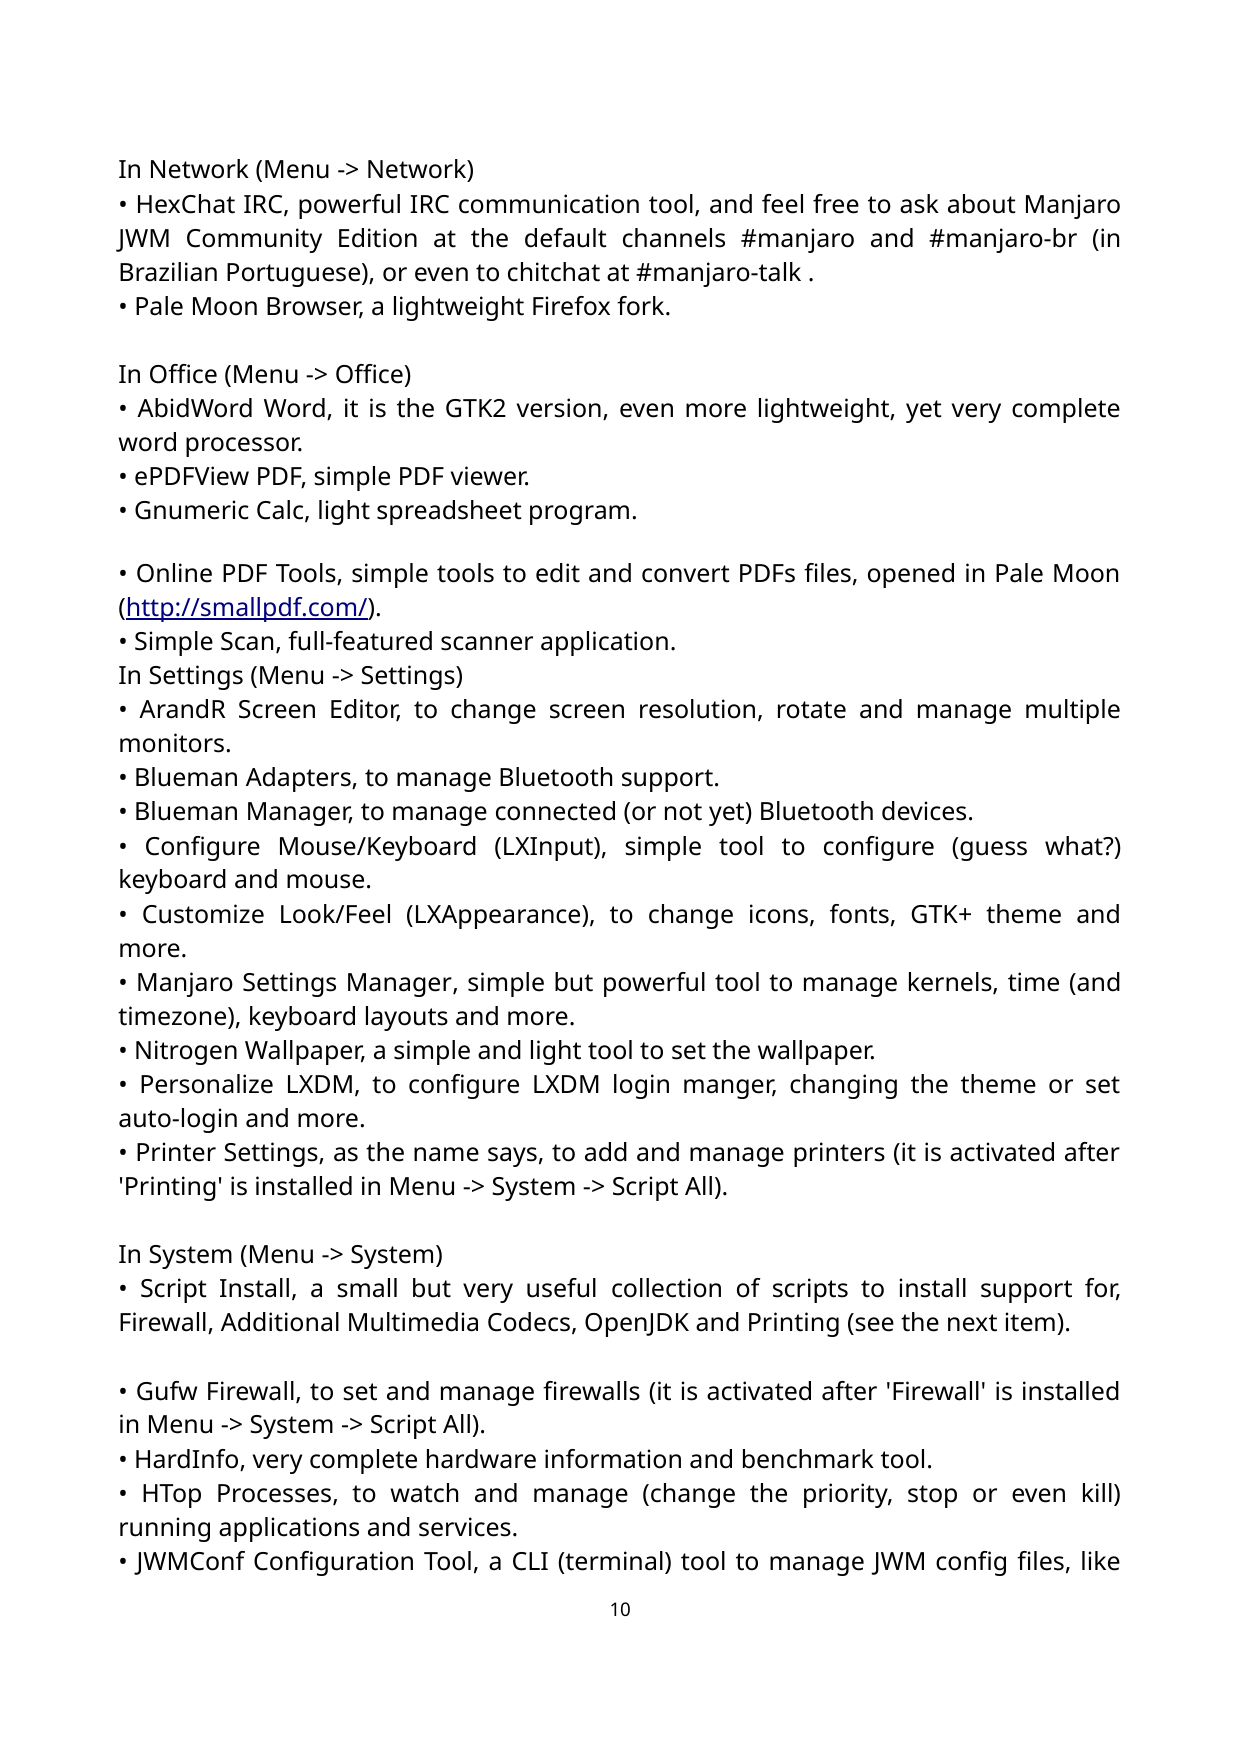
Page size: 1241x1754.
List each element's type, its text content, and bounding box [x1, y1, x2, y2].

text • Pale Moon Browser, a lightweight Firefox fork. [118, 288, 1122, 322]
text In System (Menu -> System) [118, 1237, 1122, 1271]
text • Online PDF Tools, simple tools to edit and convert PDFs files, opened in Pale Moon (http://smallpdf.com/). [118, 556, 1122, 624]
text • JWMConf Configuration Tool, a CLI (terminal) tool to manage JWM config files, like [118, 1543, 1122, 1577]
text • Nitrogen Wallpaper, a simple and light tool to set the wallpaper. [118, 1032, 1122, 1067]
text • Configure Mouse/Keyboard (LXInput), simple tool to configure (guess what?) keyboard and mouse. [118, 828, 1122, 896]
text • Gnumeric Calc, light spreadsheet program. [118, 493, 1122, 527]
text • Blueman Adapters, to manage Bluetooth support. [118, 760, 1122, 794]
text • Manjaro Settings Manager, simple but powerful tool to manage kernels, time (and timezone), keyboard layouts and more. [118, 964, 1122, 1032]
text • HexChat IRC, powerful IRC communication tool, and feel free to ask about Manjaro JWM Community Edition at the default channels #manjaro and #manjaro-br (in Brazilian Portuguese), or even to chitchat at #manjaro-talk . [118, 186, 1122, 288]
text • Simple Scan, full-featured scanner application. [118, 624, 1122, 658]
text • Customize Look/Feel (LXAppearance), to change icons, fonts, GTK+ theme and more. [118, 896, 1122, 964]
text • Printer Settings, as the name says, to add and manage printers (it is activated after 'Printing' is installed in Menu -> System -> Script All). [118, 1135, 1122, 1203]
text • ArandR Screen Editor, to change screen resolution, rotate and manage multiple monitors. [118, 692, 1122, 760]
text • Script Install, a small but very useful collection of scripts to install support for, Firewall, Additional Multimedia Codecs, OpenJDK and Printing (see the next item). [118, 1271, 1122, 1339]
text • Personalize LXDM, to configure LXDM login manger, changing the theme or set auto-login and more. [118, 1067, 1122, 1135]
text • AbidWord Word, it is the GTK2 version, even more lightweight, yet very complete word processor. [118, 391, 1122, 459]
text • Gufw Firewall, to set and manage firewalls (it is activated after 'Firewall' is installed in Menu -> System -> Script All). [118, 1373, 1122, 1441]
text • HardInfo, very complete hardware information and benchmark tool. [118, 1441, 1122, 1475]
text In Settings (Menu -> Settings) [118, 658, 1122, 692]
text In Office (Menu -> Office) [118, 357, 1122, 391]
text • ePDFView PDF, simple PDF viewer. [118, 459, 1122, 493]
text • HTop Processes, to watch and manage (change the priority, stop or even kill) running applications and services. [118, 1475, 1122, 1543]
text • Blueman Manager, to manage connected (or not yet) Bluetooth devices. [118, 794, 1122, 828]
text In Network (Menu -> Network) [118, 152, 1122, 186]
